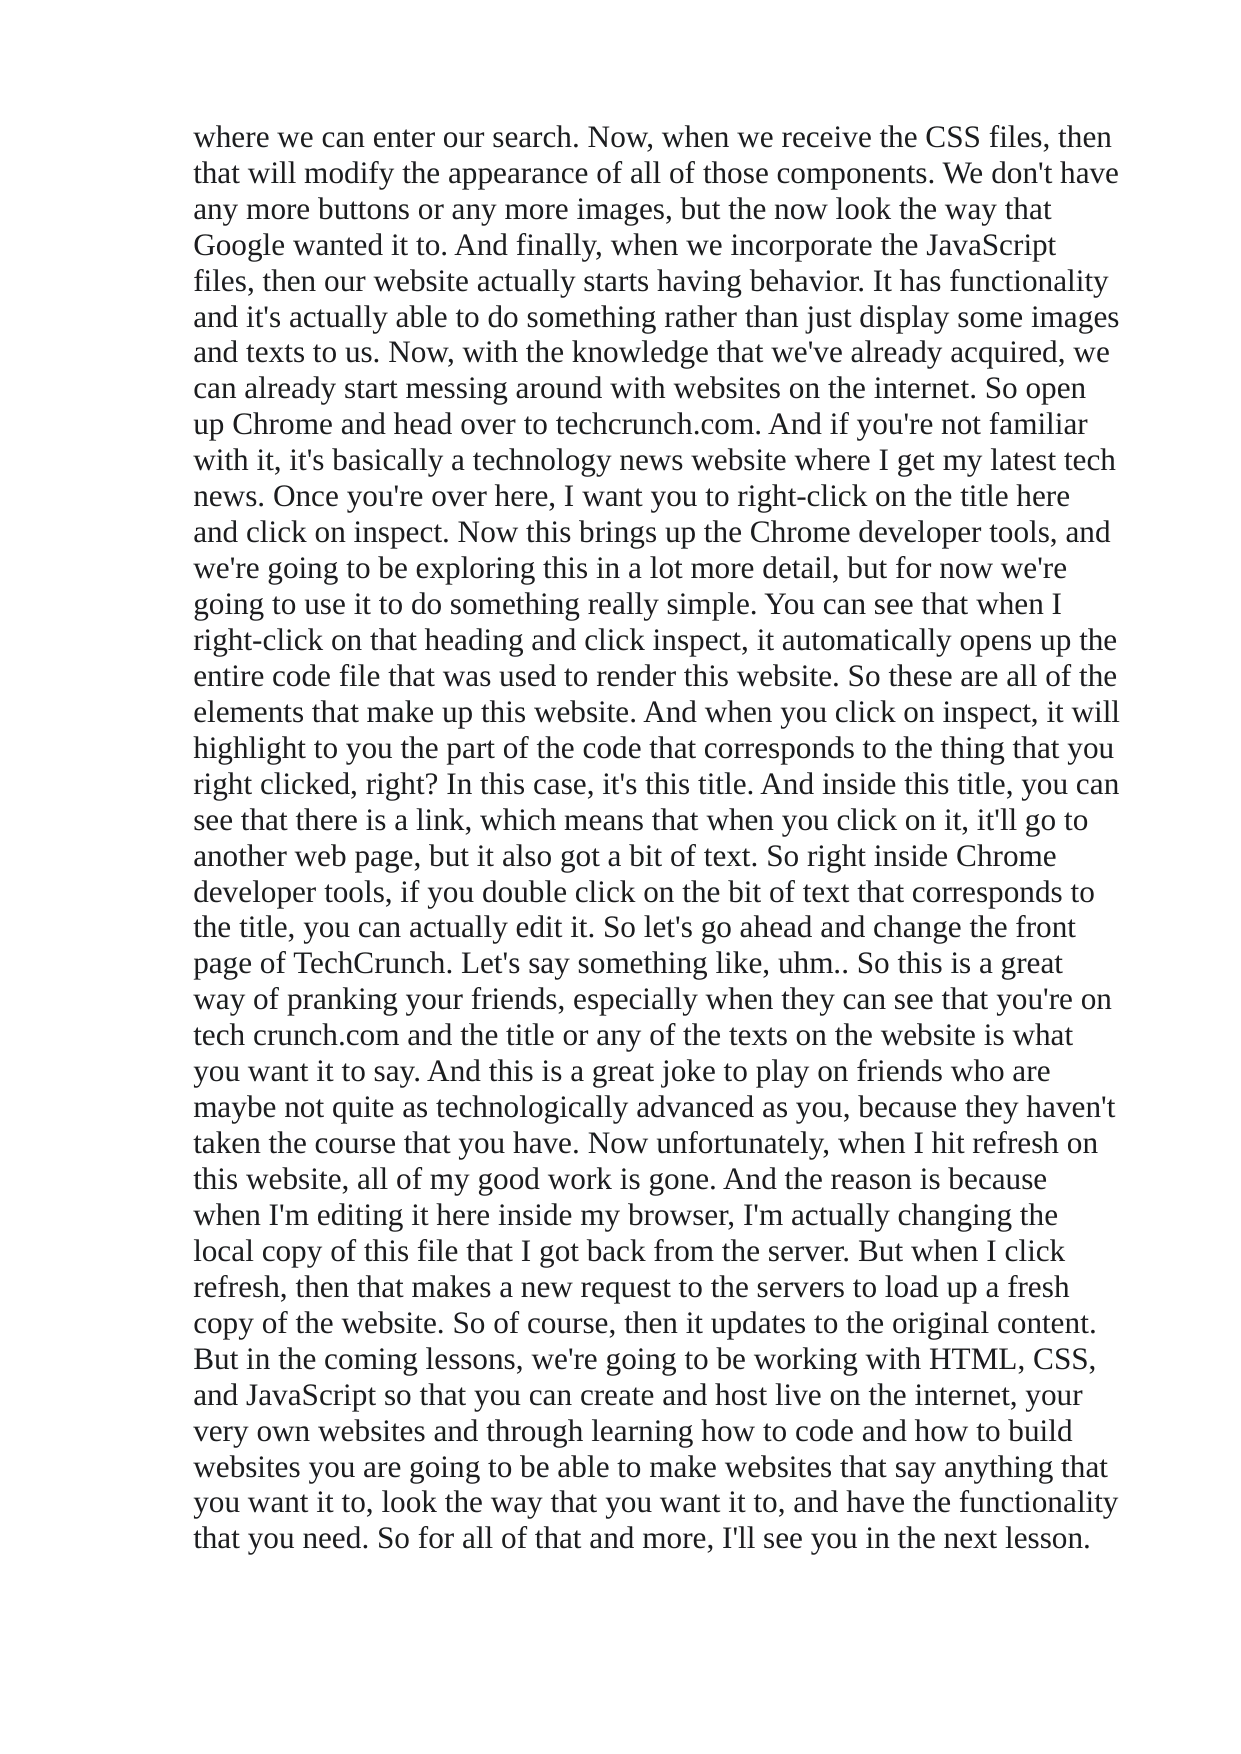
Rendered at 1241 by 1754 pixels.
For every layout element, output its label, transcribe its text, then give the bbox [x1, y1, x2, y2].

list where we can enter our search. Now, when we receive the CSS files, then that will modify the appearance of all of those components. We don't have any more buttons or any more images, but the now look the way that Google wanted it to. And finally, when we incorporate the JavaScript files, then our website actually starts having behavior. It has functionality and it's actually able to do something rather than just display some images and texts to us. Now, with the knowledge that we've already acquired, we can already start messing around with websites on the internet. So open up Chrome and head over to techcrunch.com. And if you're not familiar with it, it's basically a technology news website where I get my latest tech news. Once you're over here, I want you to right-click on the title here and click on inspect. Now this brings up the Chrome developer tools, and we're going to be exploring this in a lot more detail, but for now we're going to use it to do something really simple. You can see that when I right-click on that heading and click inspect, it automatically opens up the entire code file that was used to render this website. So these are all of the elements that make up this website. And when you click on inspect, it will highlight to you the part of the code that corresponds to the thing that you right clicked, right? In this case, it's this title. And inside this title, you can see that there is a link, which means that when you click on it, it'll go to another web page, but it also got a bit of text. So right inside Chrome developer tools, if you double click on the bit of text that corresponds to the title, you can actually edit it. So let's go ahead and change the front page of TechCrunch. Let's say something like, uhm.. So this is a great way of pranking your friends, especially when they can see that you're on tech crunch.com and the title or any of the texts on the website is what you want it to say. And this is a great joke to play on friends who are maybe not quite as technologically advanced as you, because they haven't taken the course that you have. Now unfortunately, when I hit refresh on this website, all of my good work is gone. And the reason is because when I'm editing it here inside my browser, I'm actually changing the local copy of this file that I got back from the server. But when I click refresh, then that makes a new request to the servers to load up a fresh copy of the website. So of course, then it updates to the original content. But in the coming lessons, we're going to be working with HTML, CSS, and JavaScript so that you can create and host live on the internet, your very own websites and through learning how to code and how to build websites you are going to be able to make websites that say anything that you want it to, look the way that you want it to, and have the functionality that you need. So for all of that and more, I'll see you in the next lesson. [156, 118, 1122, 1556]
